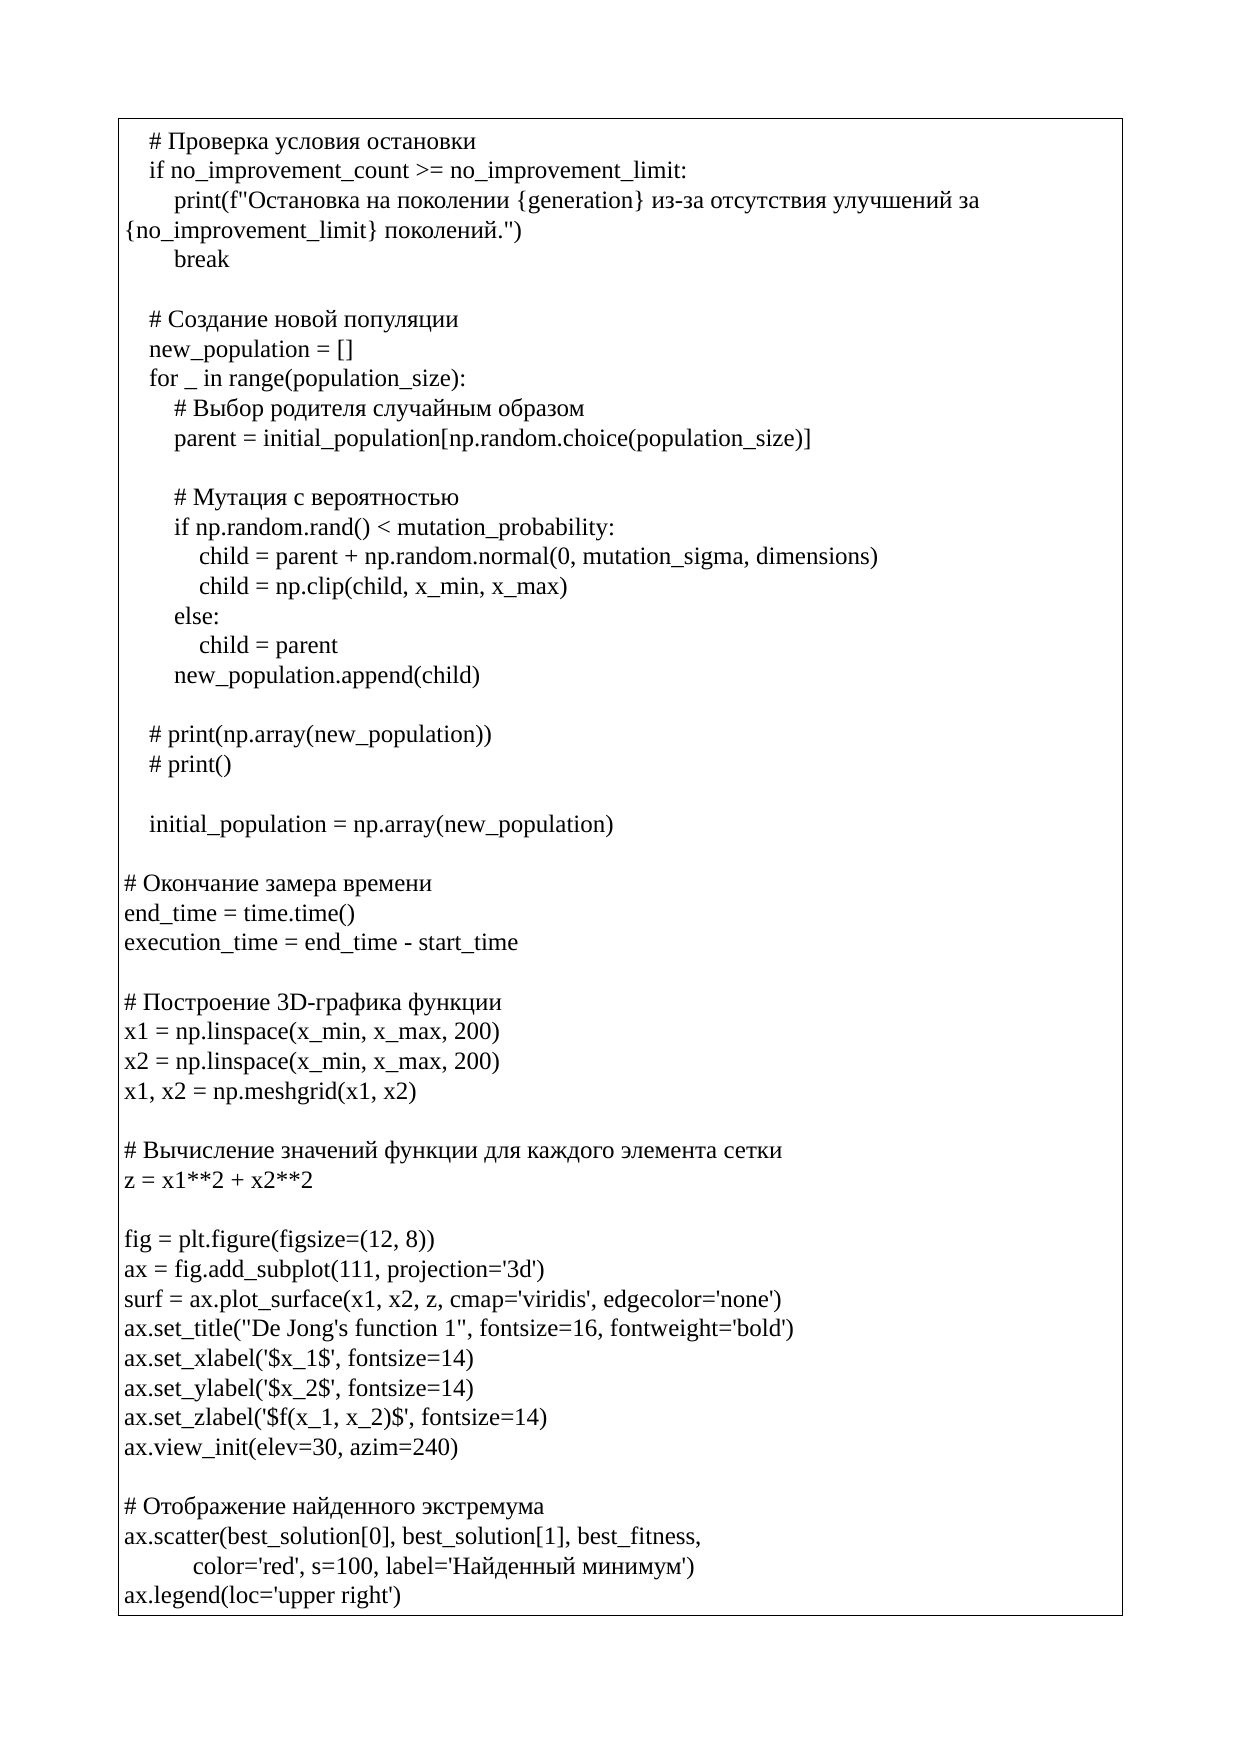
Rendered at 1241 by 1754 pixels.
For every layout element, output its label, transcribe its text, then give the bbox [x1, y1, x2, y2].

table_header # Проверка условия остановки if no_improvement_count >= no_improvement_limit: print(f"Остановка на поколении {generation} из-за отсутствия улучшений за {no_improvement_limit} поколений.") break # Создание новой популяции new_population = [] for _ in range(population_size): # Выбор родителя случайным образом parent = initial_population[np.random.choice(population_size)] # Мутация с вероятностью if np.random.rand() < mutation_probability: child = parent + np.random.normal(0, mutation_sigma, dimensions) child = np.clip(child, x_min, x_max) else: child = parent new_population.append(child) # print(np.array(new_population)) # print() initial_population = np.array(new_population) # Окончание замера времени end_time = time.time() execution_time = end_time - start_time # Построение 3D-графика функции x1 = np.linspace(x_min, x_max, 200) x2 = np.linspace(x_min, x_max, 200) x1, x2 = np.meshgrid(x1, x2) # Вычисление значений функции для каждого элемента сетки z = x1**2 + x2**2 fig = plt.figure(figsize=(12, 8)) ax = fig.add_subplot(111, projection='3d') surf = ax.plot_surface(x1, x2, z, cmap='viridis', edgecolor='none') ax.set_title("De Jong's function 1", fontsize=16, fontweight='bold') ax.set_xlabel('$x_1$', fontsize=14) ax.set_ylabel('$x_2$', fontsize=14) ax.set_zlabel('$f(x_1, x_2)$', fontsize=14) ax.view_init(elev=30, azim=240) # Отображение найденного экстремума ax.scatter(best_solution[0], best_solution[1], best_fitness, color='red', s=100, label='Найденный минимум') ax.legend(loc='upper right') [119, 119, 1122, 1615]
